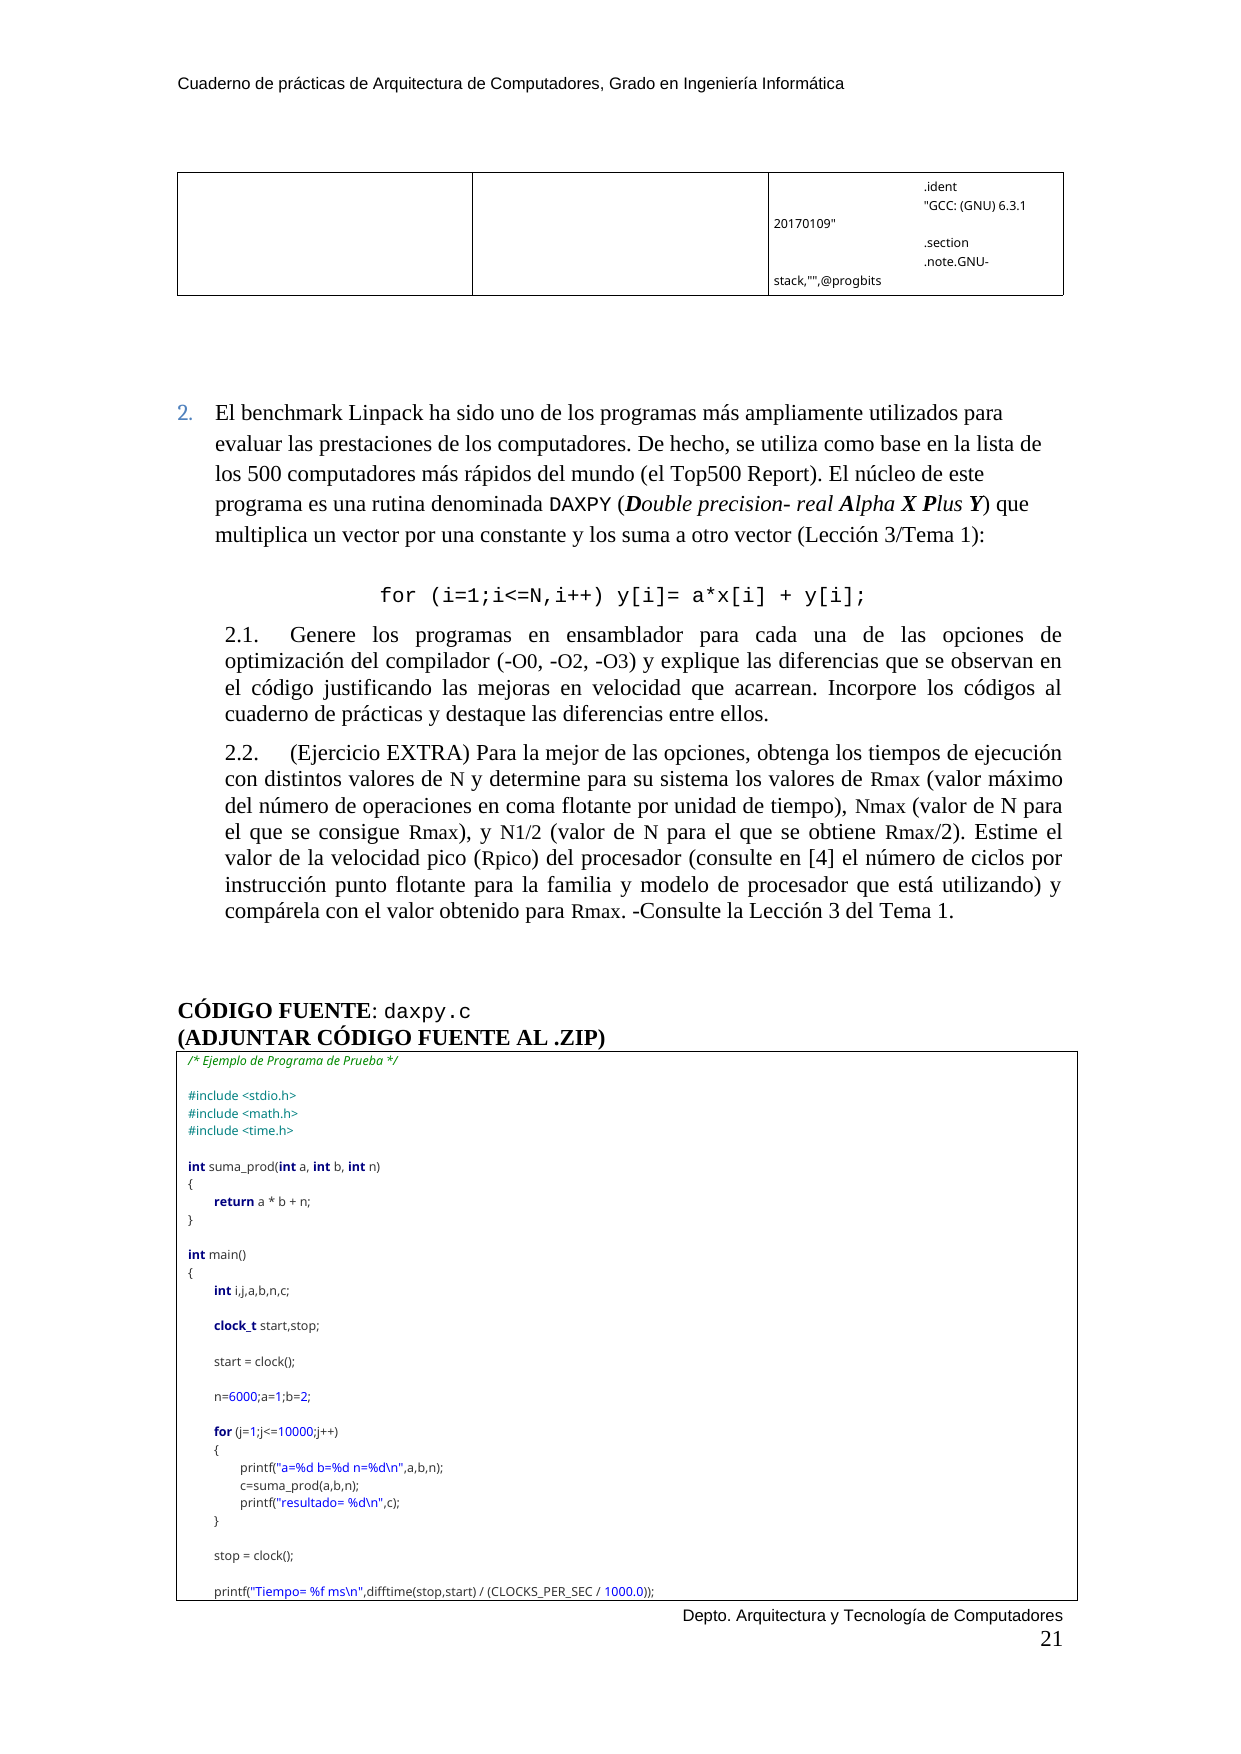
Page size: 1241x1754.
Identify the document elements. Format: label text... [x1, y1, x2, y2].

text (ADJUNTAR CÓDIGO FUENTE AL .ZIP) [177, 1024, 1063, 1051]
list El benchmark Linpack ha sido uno de los programas más ampliamente utilizados para evaluar las prestaciones de los computadores. De hecho, se utiliza como base en la lista de los 500 computadores más rápidos del mundo (el Top500 Report). El núcleo de este programa es una rutina denominada DAXPY (Double precision- real Alpha X Plus Y) que multiplica un vector por una constante y los suma a otro vector (Lección 3/Tema 1): [177, 399, 1063, 548]
list Genere los programas en ensamblador para cada una de las opciones de optimización del compilador (-O0, -O2, -O3) y explique las diferencias que se observan en el código justificando las mejoras en velocidad que acarrean. Incorpore los códigos al cuaderno de prácticas y destaque las diferencias entre ellos. [224, 621, 1063, 727]
table_header /* Ejemplo de Programa de Prueba */ #include <stdio.h> #include <math.h> #include <time.h> int suma_prod(int a, int b, int n) { return a * b + n; } int main() { int i,j,a,b,n,c; clock_t start,stop; start = clock(); n=6000;a=1;b=2; for (j=1;j<=10000;j++) { printf("a=%d b=%d n=%d\n",a,b,n); c=suma_prod(a,b,n); printf("resultado= %d\n",c); } stop = clock(); printf("Tiempo= %f ms\n",difftime(stop,start) / (CLOCKS_PER_SEC / 1000.0)); [177, 1052, 1077, 1600]
table_cell .ident "GCC: (GNU) 6.3.1 20170109" .section .note.GNU-stack,"",@progbits [769, 173, 1063, 294]
text CÓDIGO FUENTE: daxpy.c [177, 997, 1063, 1024]
list for (i=1;i<=N,i++) y[i]= a*x[i] + y[i]; [183, 585, 1063, 609]
list (Ejercicio EXTRA) Para la mejor de las opciones, obtenga los tiempos de ejecución con distintos valores de N y determine para su sistema los valores de Rmax (valor máximo del número de operaciones en coma flotante por unidad de tiempo), Nmax (valor de N para el que se consigue Rmax), y N1/2 (valor de N para el que se obtiene Rmax/2). Estime el valor de la velocidad pico (Rpico) del procesador (consulte en [4] el número de ciclos por instrucción punto flotante para la familia y modelo de procesador que está utilizando) y compárela con el valor obtenido para Rmax. -Consulte la Lección 3 del Tema 1. [224, 739, 1063, 923]
